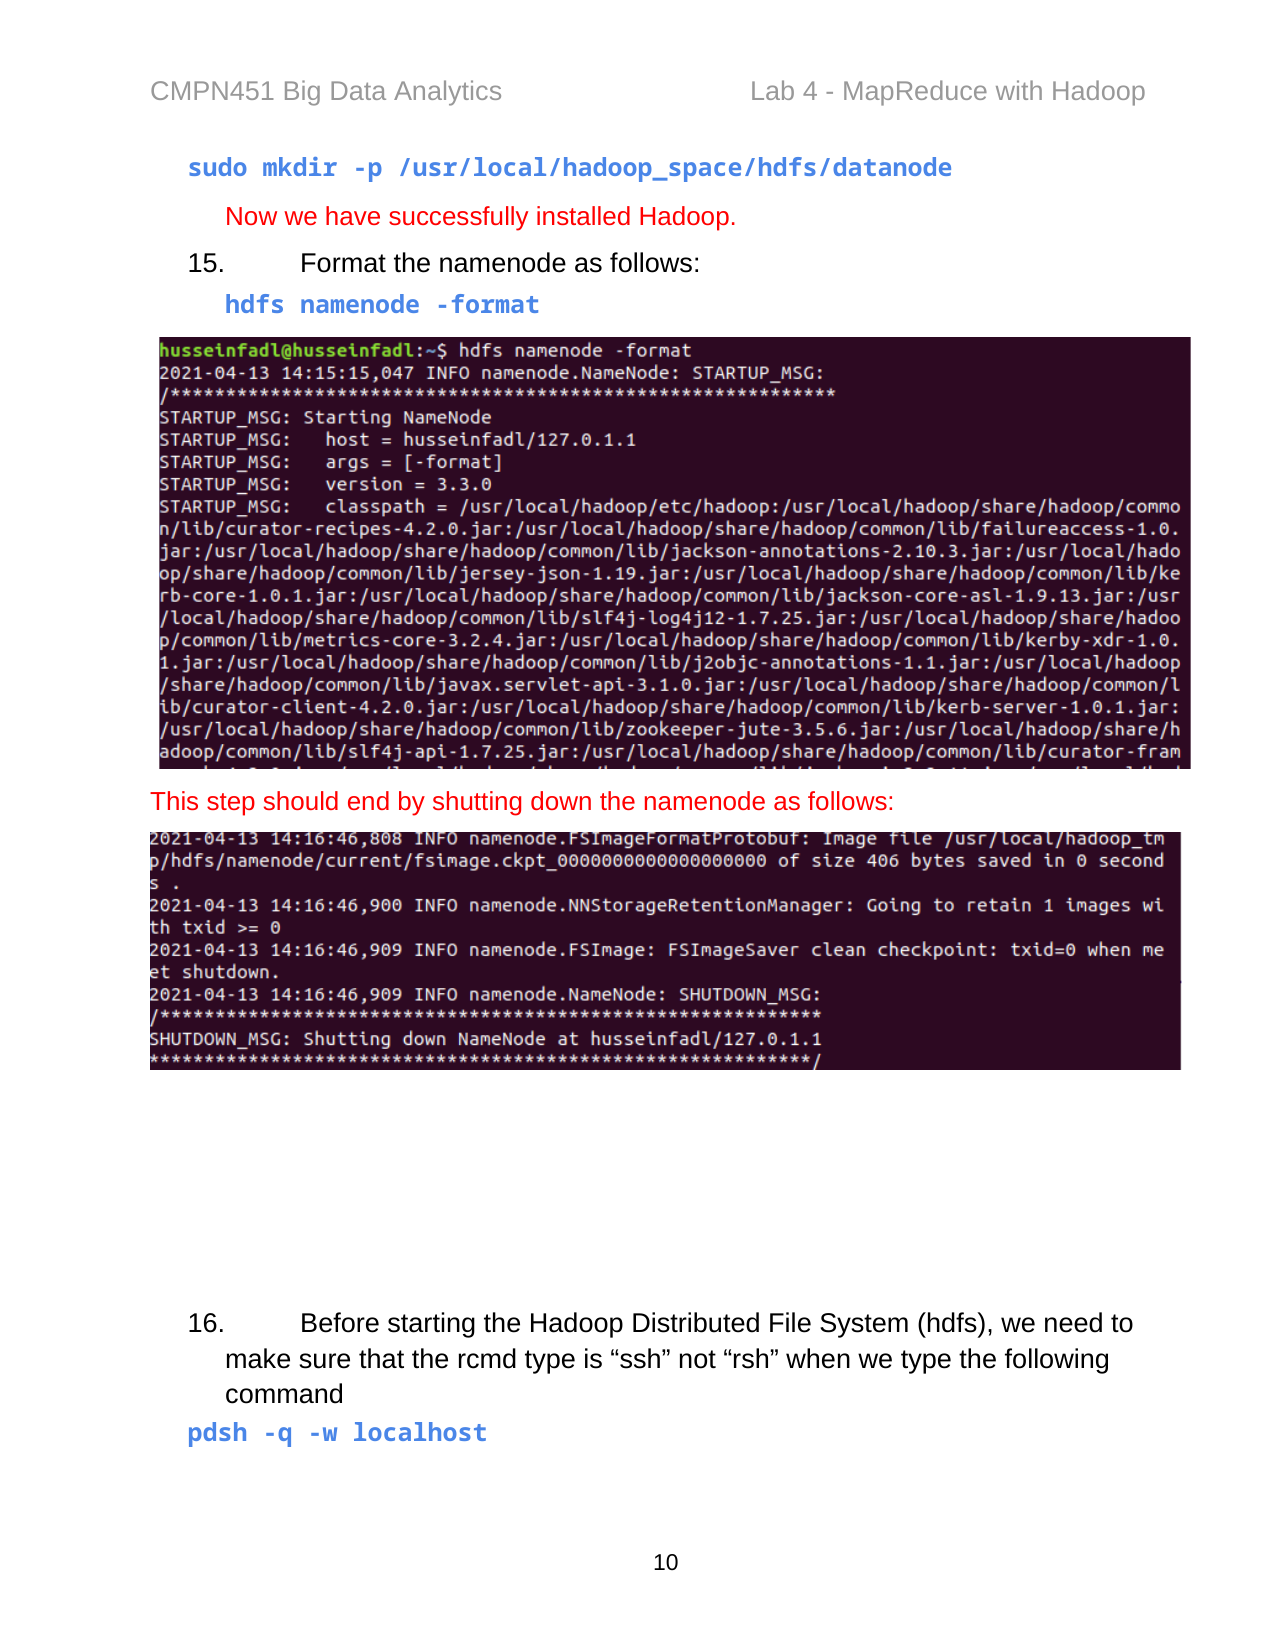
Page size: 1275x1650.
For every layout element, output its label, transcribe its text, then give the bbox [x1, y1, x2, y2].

text hdfs namenode -format [225, 287, 1181, 321]
list sudo mkdir -p /usr/local/hadoop_space/hdfs/datanode [187, 150, 1181, 184]
picture [159, 337, 1191, 769]
list Before starting the Hadoop Distributed File System (hdfs), we need to make sure that the rcmd type is “ssh” not “rsh” when we type the following command [187, 1307, 1181, 1410]
list pdsh -q -w localhost [187, 1414, 1181, 1448]
text Now we have successfully installed Hadoop. [225, 201, 1181, 231]
text This step should end by shutting down the namenode as follows: [150, 786, 1181, 815]
list Format the namenode as follows: [187, 247, 1181, 278]
picture [150, 832, 1182, 1070]
